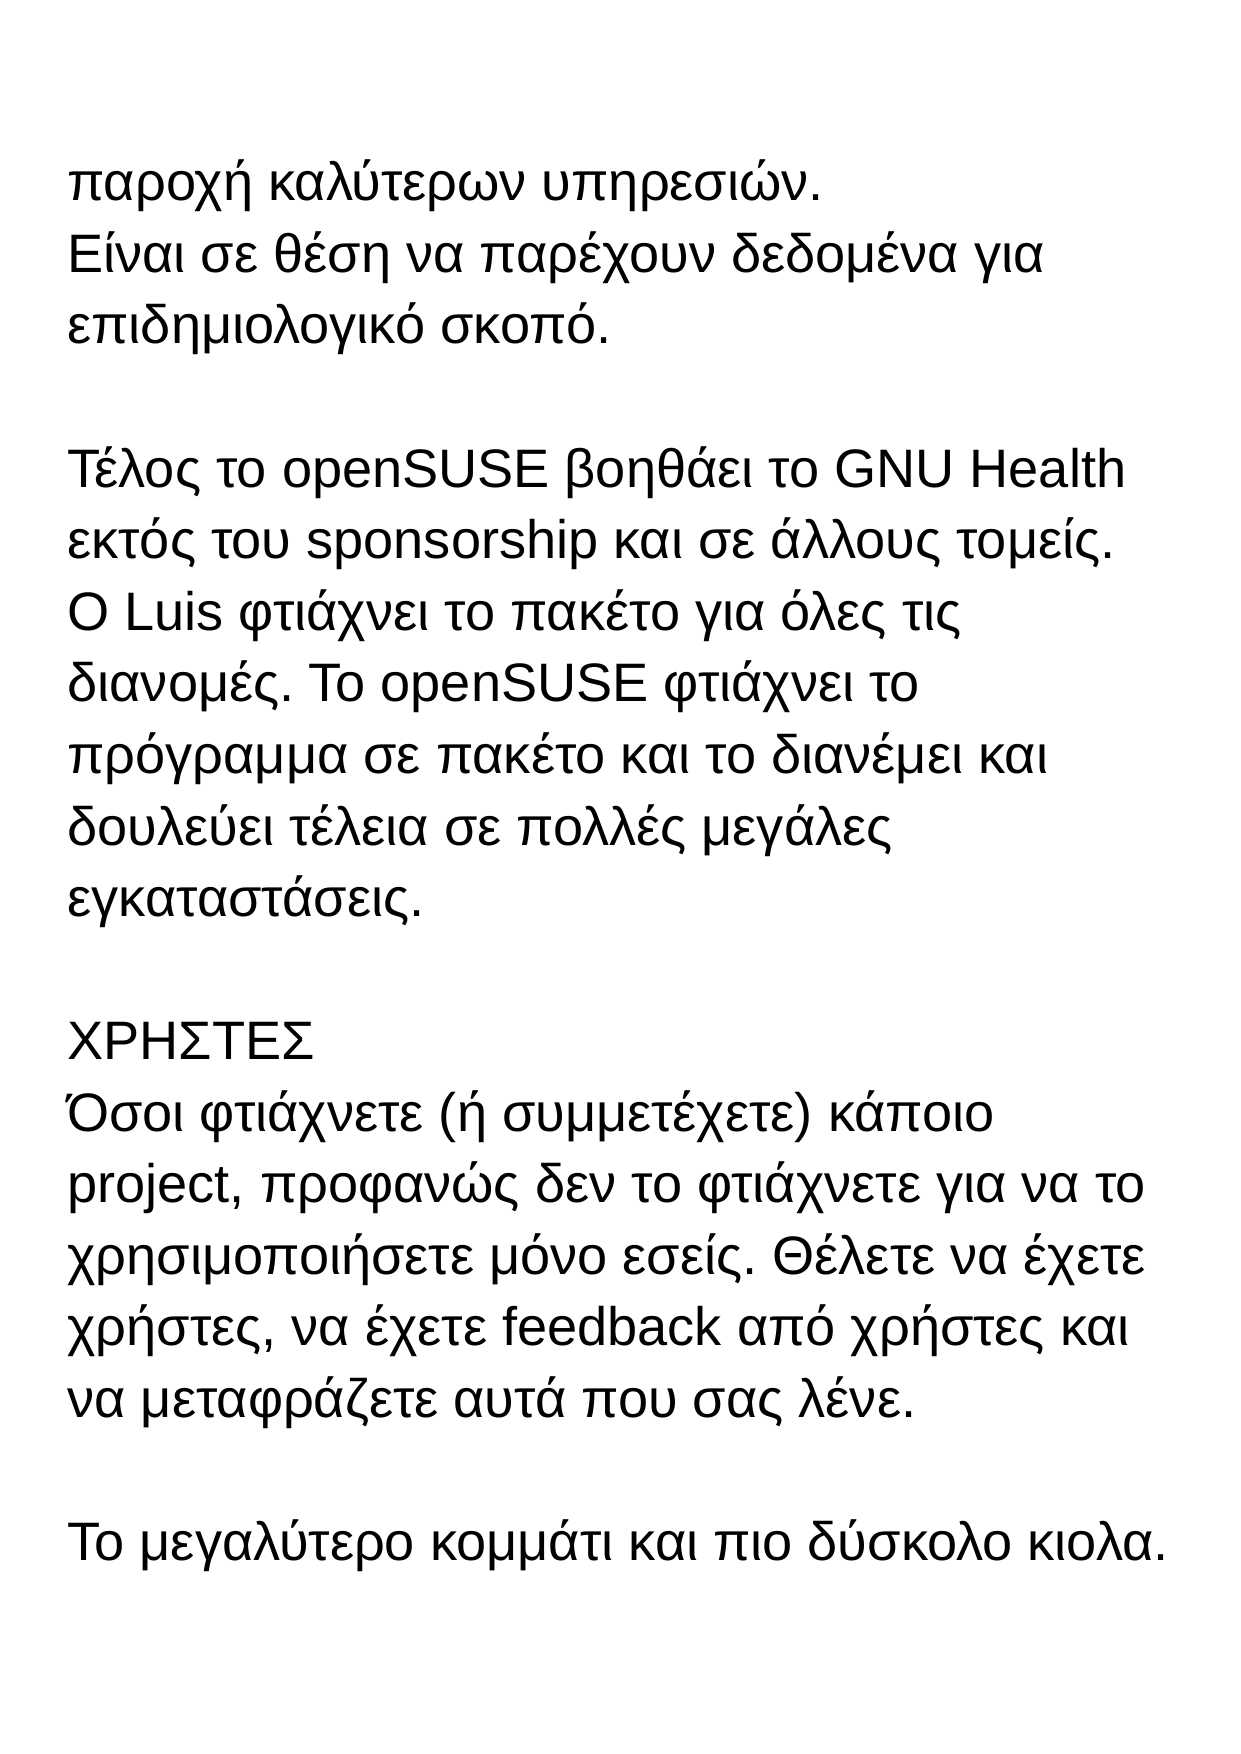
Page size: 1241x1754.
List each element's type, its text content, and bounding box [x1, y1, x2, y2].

text ΧΡΗΣΤΕΣ [67, 1009, 1173, 1071]
text Είναι σε θέση να παρέχουν δεδομένα για επιδημιολογικό σκοπό. [67, 222, 1173, 355]
text παροχή καλύτερων υπηρεσιών. [67, 150, 1173, 212]
text Το μεγαλύτερο κομμάτι και πιο δύσκολο κιολα. [67, 1510, 1173, 1572]
text Όσοι φτιάχνετε (ή συμμετέχετε) κάποιο project, προφανώς δεν το φτιάχνετε για να το χρησιμοποιήσετε μόνο εσείς. Θέλετε να έχετε χρήστες, να έχετε feedback από χρήστες και να μεταφράζετε αυτά που σας λένε. [67, 1080, 1173, 1429]
text Τέλος το openSUSE βοηθάει το GNU Health εκτός του sponsorship και σε άλλους τομείς. Ο Luis φτιάχνει το πακέτο για όλες τις διανομές. Το openSUSE φτιάχνει το πρόγραμμα σε πακέτο και το διανέμει και δουλεύει τέλεια σε πολλές μεγάλες εγκαταστάσεις. [67, 436, 1173, 928]
